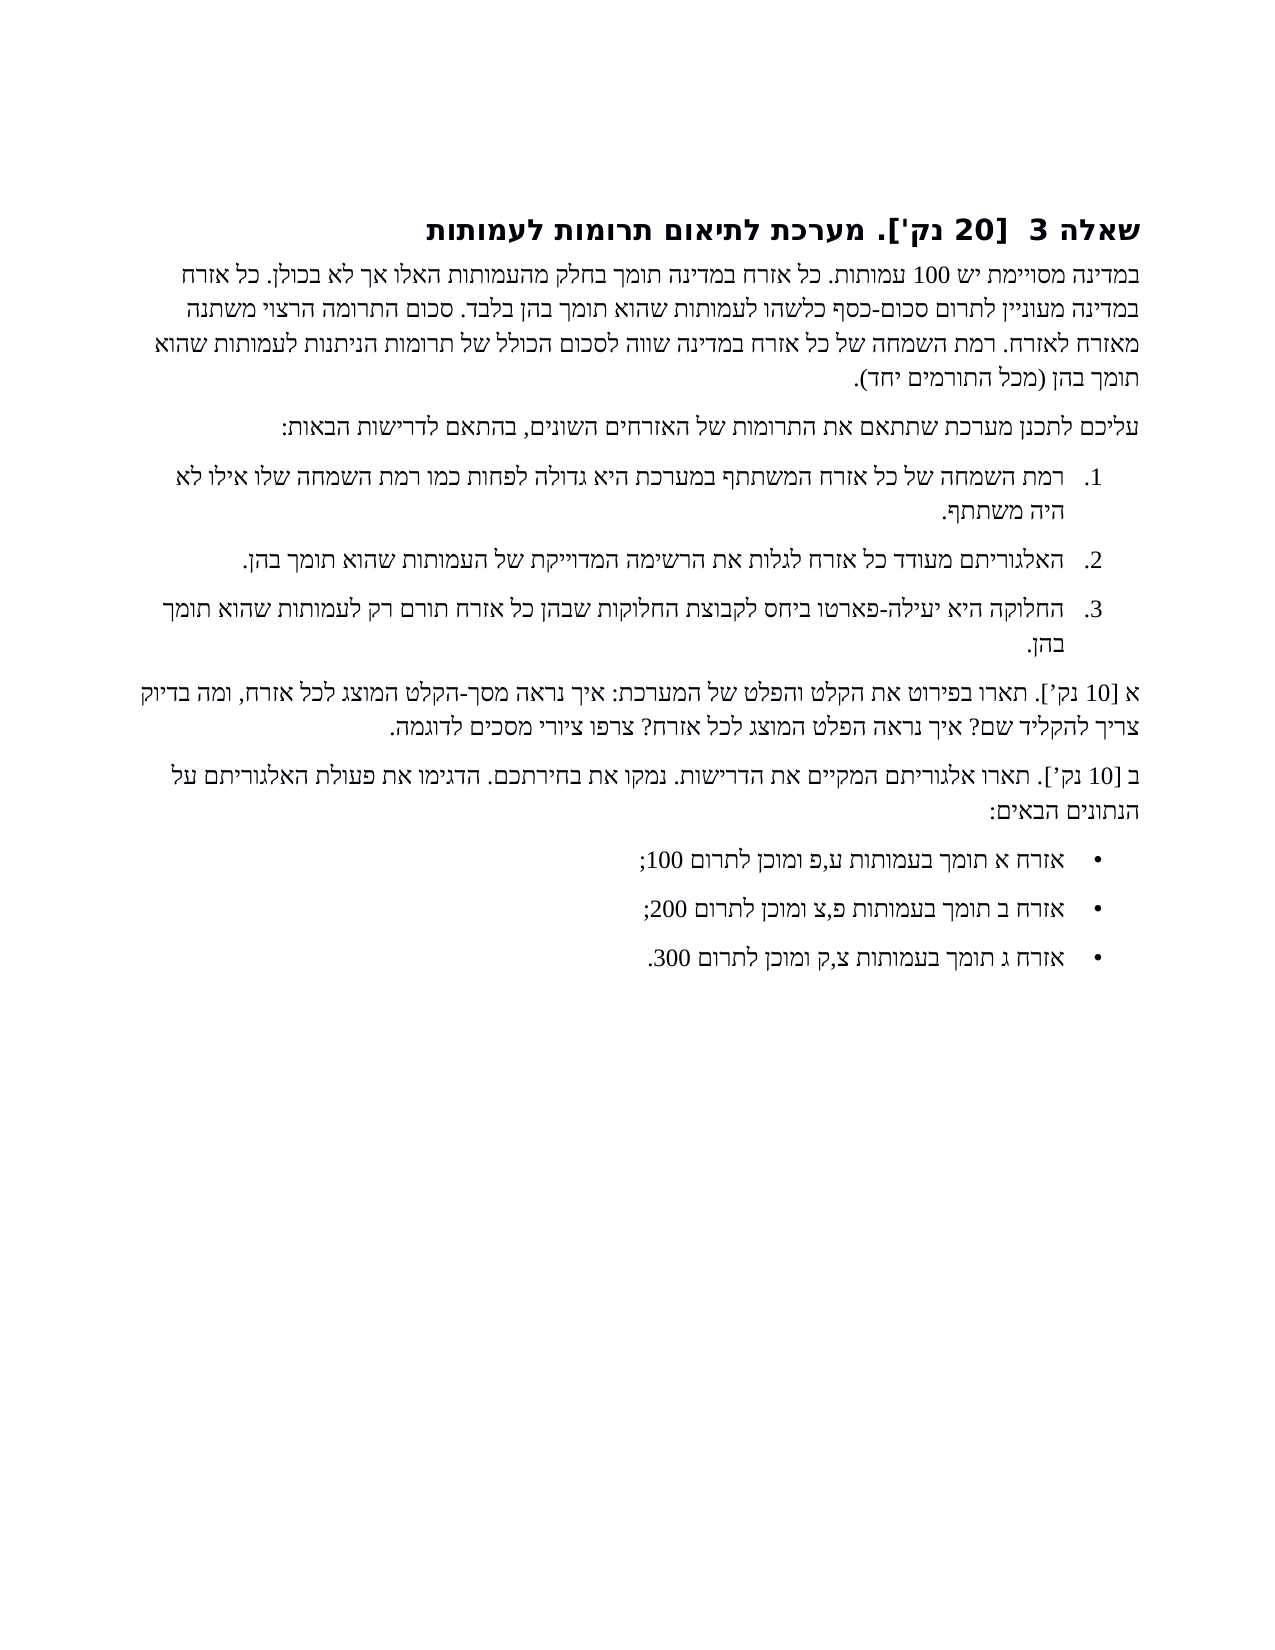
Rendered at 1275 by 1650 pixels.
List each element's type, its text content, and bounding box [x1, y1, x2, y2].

text עליכם לתכנן מערכת שתתאם את התרומות של האזרחים השונים, בהתאם לדרישות הבאות: [135, 412, 1140, 441]
text ב [10 נק’]. תארו אלגוריתם המקיים את הדרישות. נמקו את בחירתכם. הדגימו את פעולת האלגוריתם על הנתונים הבאים: [135, 761, 1140, 824]
list רמת השמחה של כל אזרח המשתתף במערכת היא גדולה לפחות כמו רמת השמחה שלו אילו לא היה משתתף. [135, 462, 1102, 525]
text במדינה מסויימת יש 100 עמותות. כל אזרח במדינה תומך בחלק מהעמותות האלו אך לא בכולן. כל אזרח במדינה מעוניין לתרום סכום-כסף כלשהו לעמותות שהוא תומך בהן בלבד. סכום התרומה הרצוי משתנה מאזרח לאזרח. רמת השמחה של כל אזרח במדינה שווה לסכום הכולל של תרומות הניתנות לעמותות שהוא תומך בהן (מכל התורמים יחד). [135, 260, 1140, 392]
list אזרח א תומך בעמותות ע,פ ומוכן לתרום 100; [135, 845, 1102, 873]
list החלוקה היא יעילה-פארטו ביחס לקבוצת החלוקות שבהן כל אזרח תורם רק לעמותות שהוא תומך בהן. [135, 594, 1102, 657]
list אזרח ג תומך בעמותות צ,ק ומוכן לתרום 300. [135, 943, 1102, 972]
list האלגוריתם מעודד כל אזרח לגלות את הרשימה המדוייקת של העמותות שהוא תומך בהן. [135, 545, 1102, 574]
subtitle שאלה 3 [20 נק']. מערכת לתיאום תרומות לעמותות [135, 213, 1140, 247]
list אזרח ב תומך בעמותות פ,צ ומוכן לתרום 200; [135, 894, 1102, 923]
text א [10 נק’]. תארו בפירוט את הקלט והפלט של המערכת: איך נראה מסך-הקלט המוצג לכל אזרח, ומה בדיוק צריך להקליד שם? איך נראה הפלט המוצג לכל אזרח? צרפו ציורי מסכים לדוגמה. [135, 678, 1140, 741]
